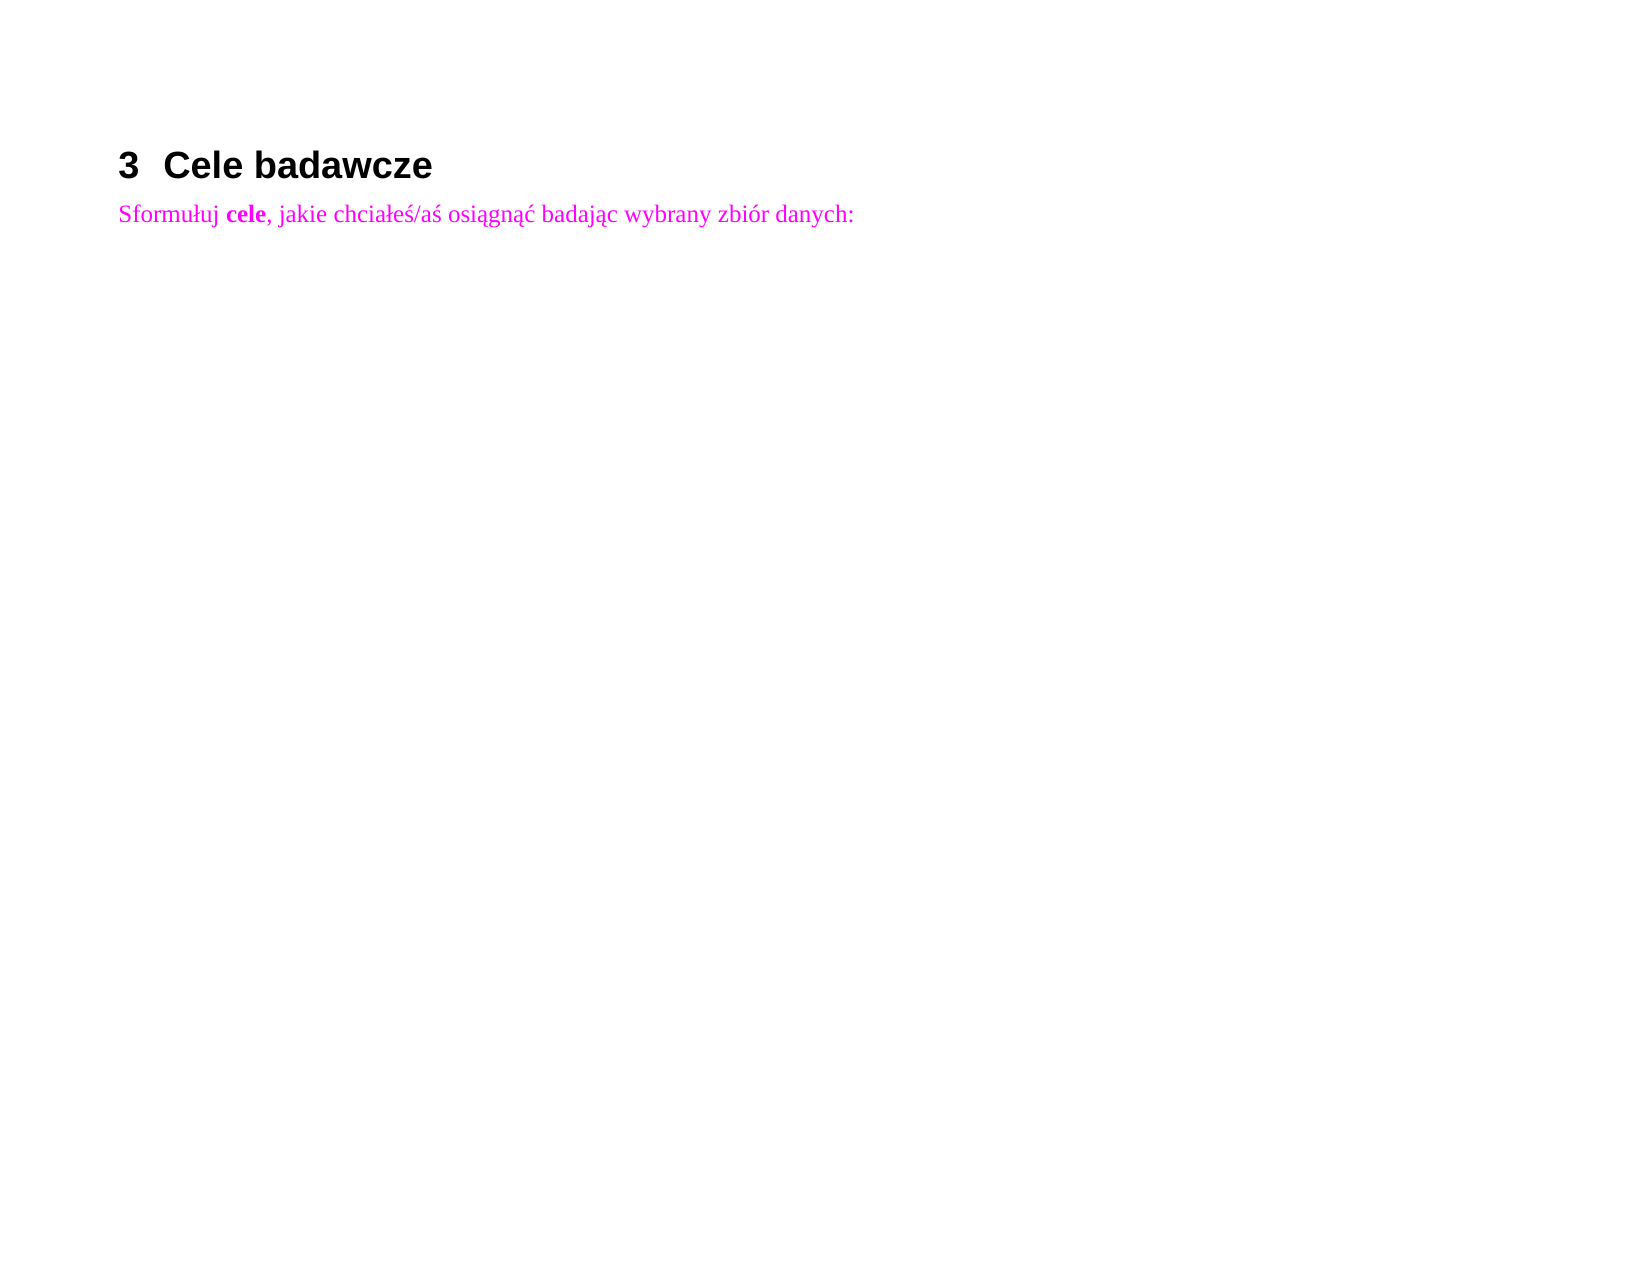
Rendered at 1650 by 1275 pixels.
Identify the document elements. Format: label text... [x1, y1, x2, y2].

subtitle Cele badawcze [118, 143, 1532, 187]
text Sformułuj cele, jakie chciałeś/aś osiągnąć badając wybrany zbiór danych: [118, 199, 1532, 228]
